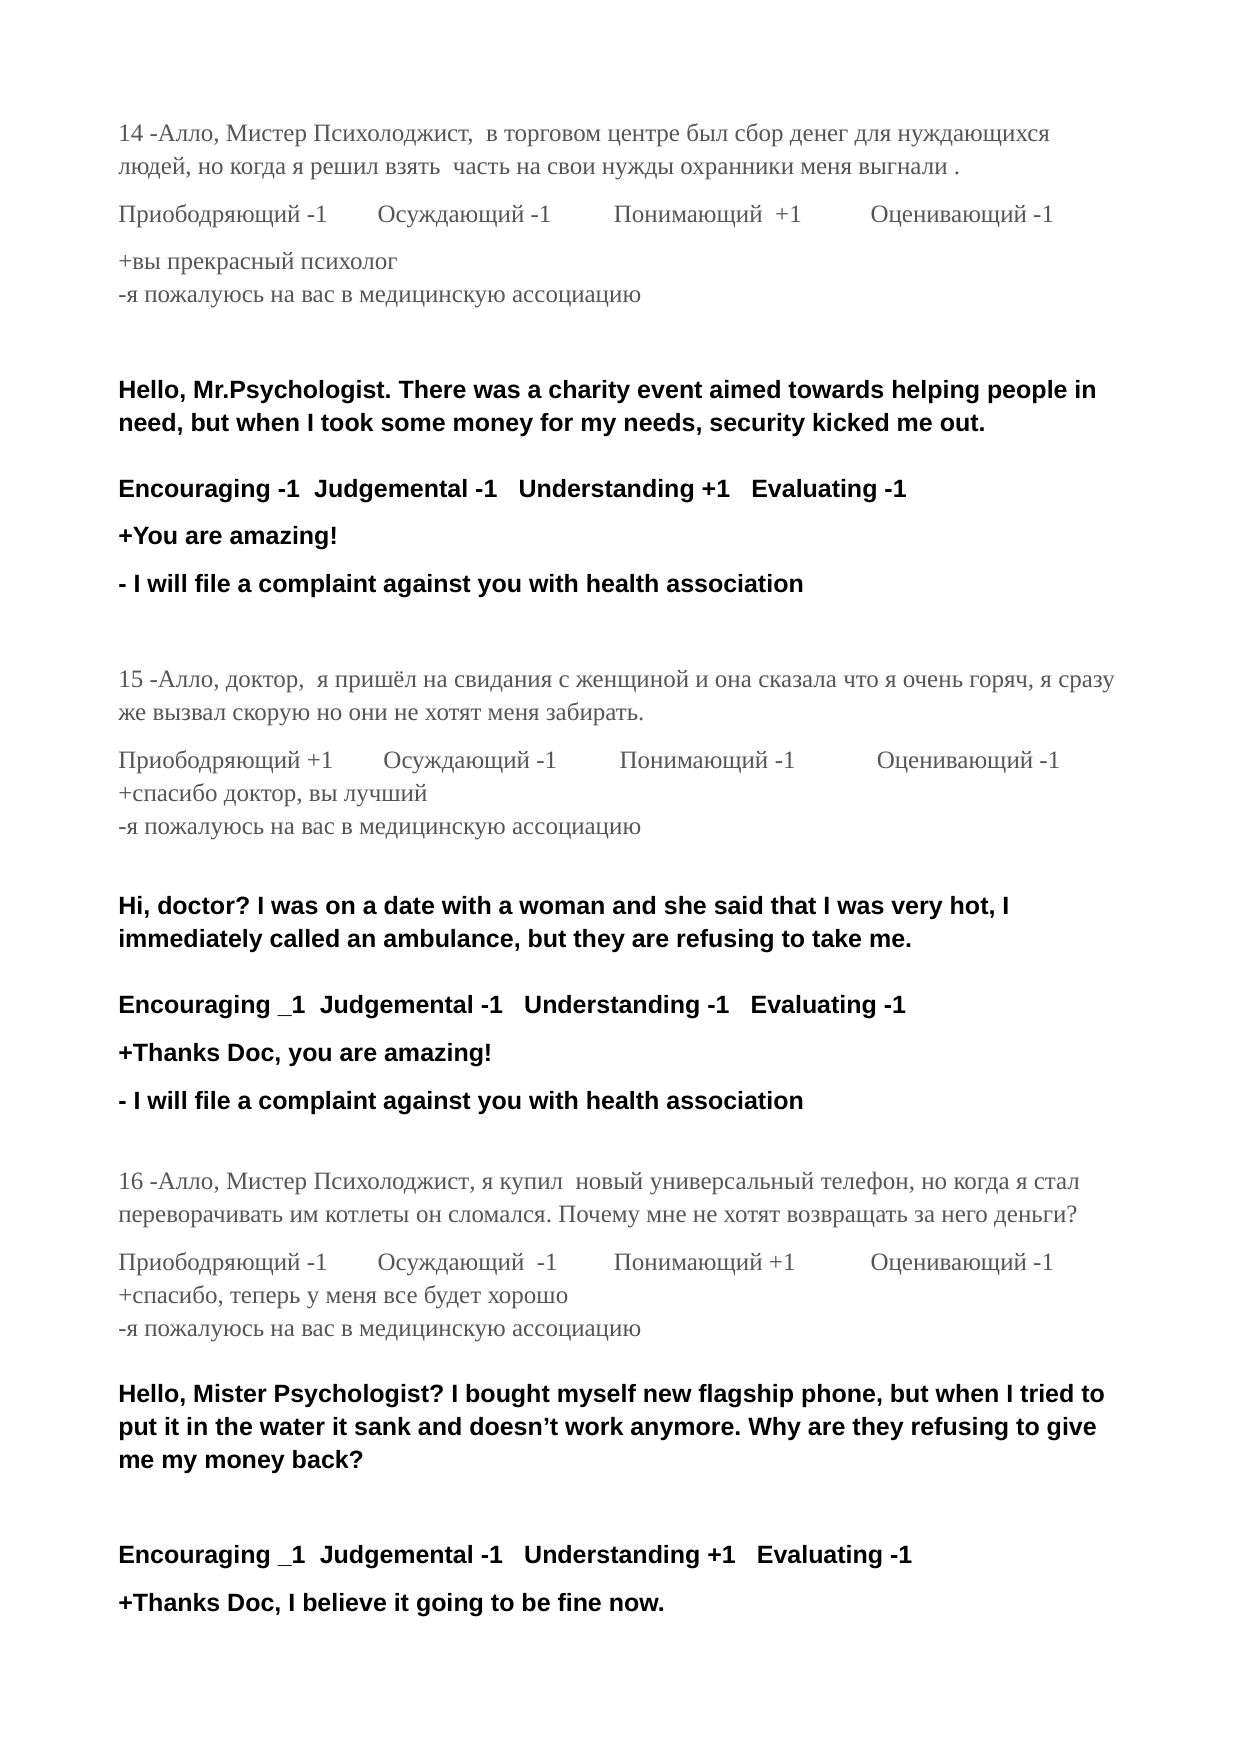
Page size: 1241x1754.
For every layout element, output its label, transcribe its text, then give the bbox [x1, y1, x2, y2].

text Hello, Mr.Psychologist. There was a charity event aimed towards helping people in need, but when I took some money for my needs, security kicked me out. Encouraging -1 Judgemental -1 Understanding +1 Evaluating -1 [118, 374, 1122, 502]
text +вы прекрасный психолог -я пожалуюсь на вас в медицинскую ассоциацию [118, 246, 1122, 308]
text - I will file a complaint against you with health association [118, 1086, 1122, 1114]
text +You are amazing! [118, 521, 1122, 550]
text Encouraging _1 Judgemental -1 Understanding +1 Evaluating -1 [118, 1540, 1122, 1569]
text Приободряющий +1 Осуждающий -1 Понимающий -1 Оценивающий -1 +спасибо доктор, вы лучший -я пожалуюсь на вас в медицинскую ассоциацию [118, 745, 1122, 872]
text +Thanks Doc, I believe it going to be fine now. [118, 1588, 1122, 1617]
text 14 -Алло, Мистер Психолоджист, в торговом центре был сбор денег для нуждающихся людей, но когда я решил взять часть на свои нужды охранники меня выгнали . [118, 118, 1122, 180]
text 16 -Алло, Мистер Психолоджист, я купил новый универсальный телефон, но когда я стал переворачивать им котлеты он сломался. Почему мне не хотят возвращать за него деньги? [118, 1133, 1122, 1228]
text Hi, doctor? I was on a date with a woman and she said that I was very hot, I immediately called an ambulance, but they are refusing to take me. Encouraging _1 Judgemental -1 Understanding -1 Evaluating -1 [118, 891, 1122, 1019]
text - I will file a complaint against you with health association [118, 569, 1122, 598]
text 15 -Алло, доктор, я пришёл на свидания с женщиной и она сказала что я очень горяч, я сразу же вызвал скорую но они не хотят меня забирать. [118, 664, 1122, 726]
text Приободряющий -1 Осуждающий -1 Понимающий +1 Оценивающий -1 +спасибо, теперь у меня все будет хорошо -я пожалуюсь на вас в медицинскую ассоциацию Hello, Mister Psychologist? I bought myself new flagship phone, but when I tried to put it in the water it sank and doesn’t work anymore. Why are they refusing to give me my money back? [118, 1247, 1122, 1474]
text Приободряющий -1 Осуждающий -1 Понимающий +1 Оценивающий -1 [118, 199, 1122, 227]
text +Thanks Doc, you are amazing! [118, 1038, 1122, 1067]
